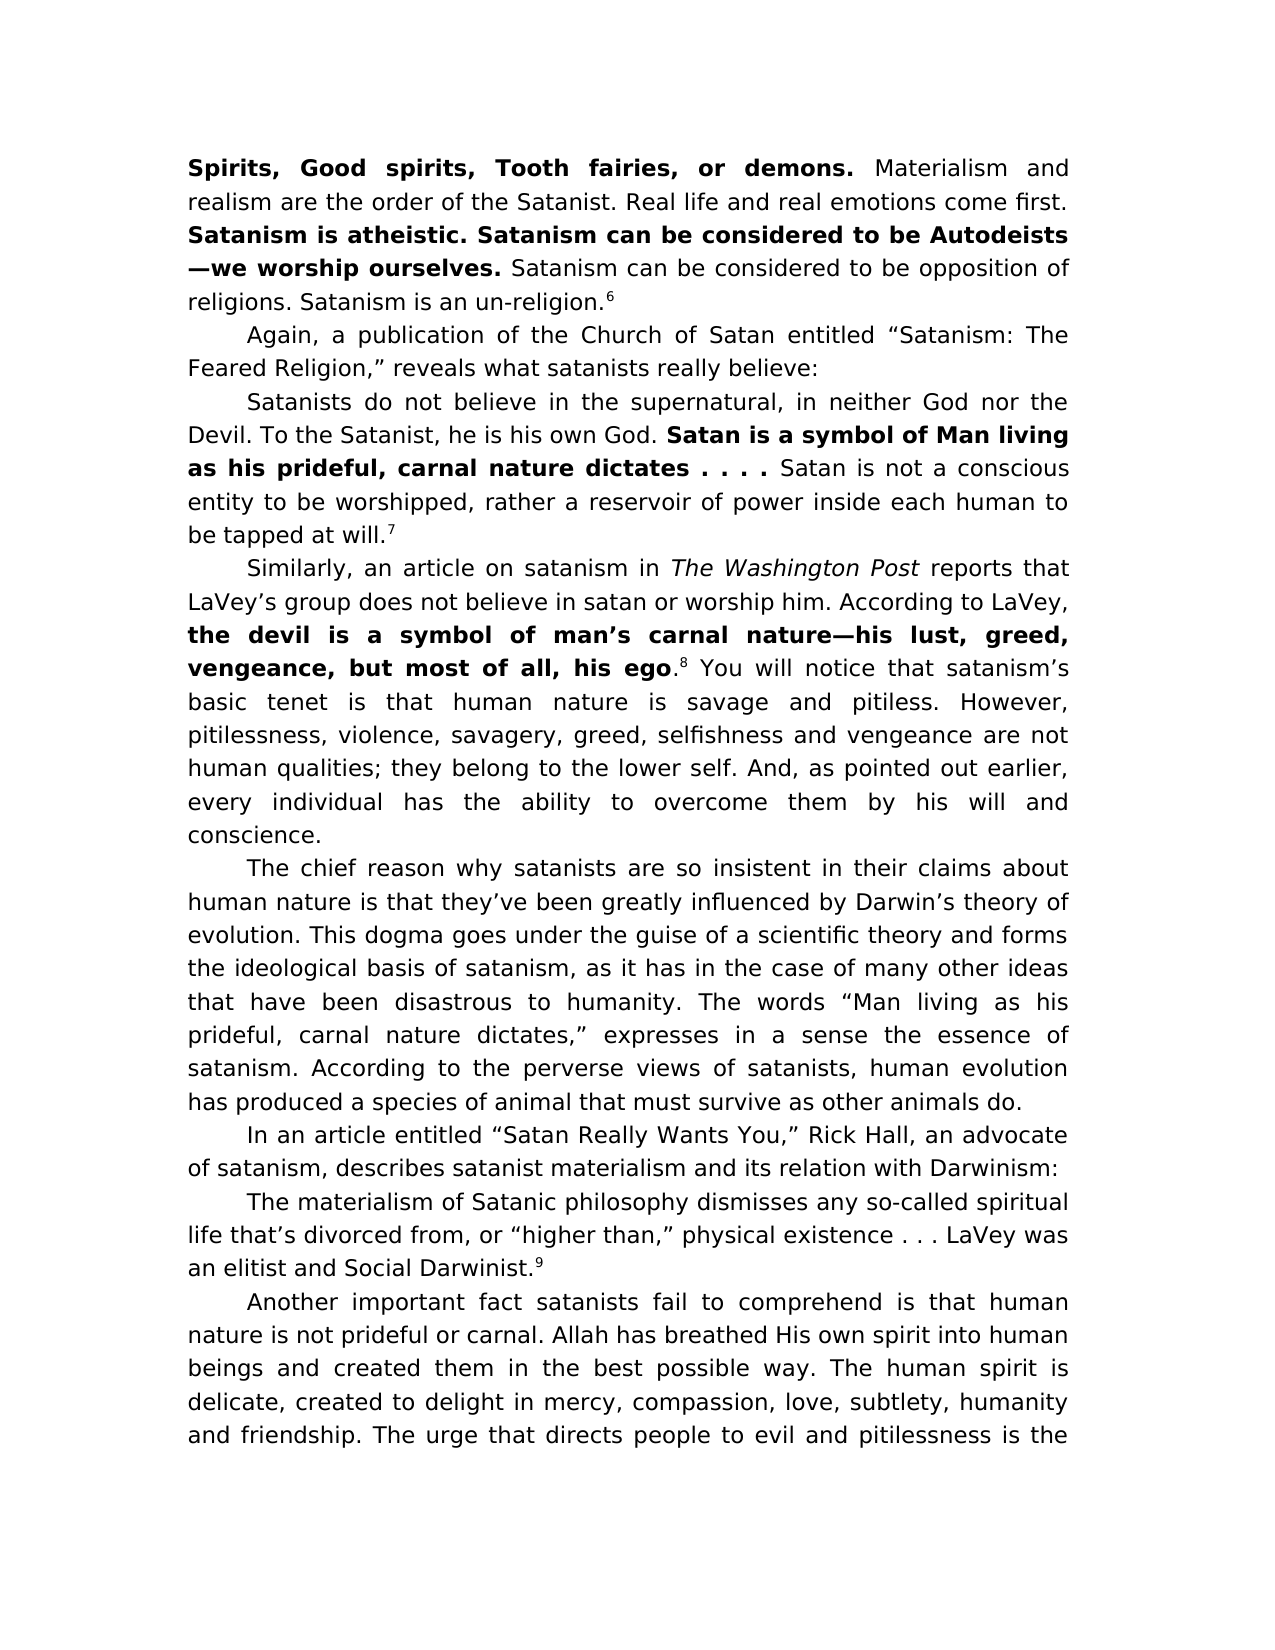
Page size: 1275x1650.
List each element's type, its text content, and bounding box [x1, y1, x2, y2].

text Similarly, an article on satanism in The Washington Post reports that LaVey’s group does not believe in satan or worship him. According to LaVey, the devil is a symbol of man’s carnal nature—his lust, greed, vengeance, but most of all, his ego.8 You will notice that satanism’s basic tenet is that human nature is savage and pitiless. However, pitilessness, violence, savagery, greed, selfishness and vengeance are not human qualities; they belong to the lower self. And, as pointed out earlier, every individual has the ability to overcome them by his will and conscience. [187, 550, 1070, 850]
text Satanists do not believe in the supernatural, in neither God nor the Devil. To the Satanist, he is his own God. Satan is a symbol of Man living as his prideful, carnal nature dictates . . . . Satan is not a conscious entity to be worshipped, rather a reservoir of power inside each human to be tapped at will.7 [187, 383, 1070, 550]
text In an article entitled “Satan Really Wants You,” Rick Hall, an advocate of satanism, describes satanist materialism and its relation with Darwinism: [187, 1117, 1070, 1183]
text Again, a publication of the Church of Satan entitled “Satanism: The Feared Religion,” reveals what satanists really believe: [187, 317, 1070, 383]
text Spirits, Good spirits, Tooth fairies, or demons. Materialism and realism are the order of the Satanist. Real life and real emotions come first. Satanism is atheistic. Satanism can be considered to be Autodeists—we worship ourselves. Satanism can be considered to be opposition of religions. Satanism is an un-religion.6 [187, 150, 1070, 317]
text Another important fact satanists fail to comprehend is that human nature is not prideful or carnal. Allah has breathed His own spirit into human beings and created them in the best possible way. The human spirit is delicate, created to delight in mercy, compassion, love, subtlety, humanity and friendship. The urge that directs people to evil and pitilessness is the [187, 1283, 1070, 1450]
text The materialism of Satanic philosophy dismisses any so-called spiritual life that’s divorced from, or “higher than,” physical existence . . . LaVey was an elitist and Social Darwinist.9 [187, 1183, 1070, 1283]
text The chief reason why satanists are so insistent in their claims about human nature is that they’ve been greatly influenced by Darwin’s theory of evolution. This dogma goes under the guise of a scientific theory and forms the ideological basis of satanism, as it has in the case of many other ideas that have been disastrous to humanity. The words “Man living as his prideful, carnal nature dictates,” expresses in a sense the essence of satanism. According to the perverse views of satanists, human evolution has produced a species of animal that must survive as other animals do. [187, 850, 1070, 1117]
